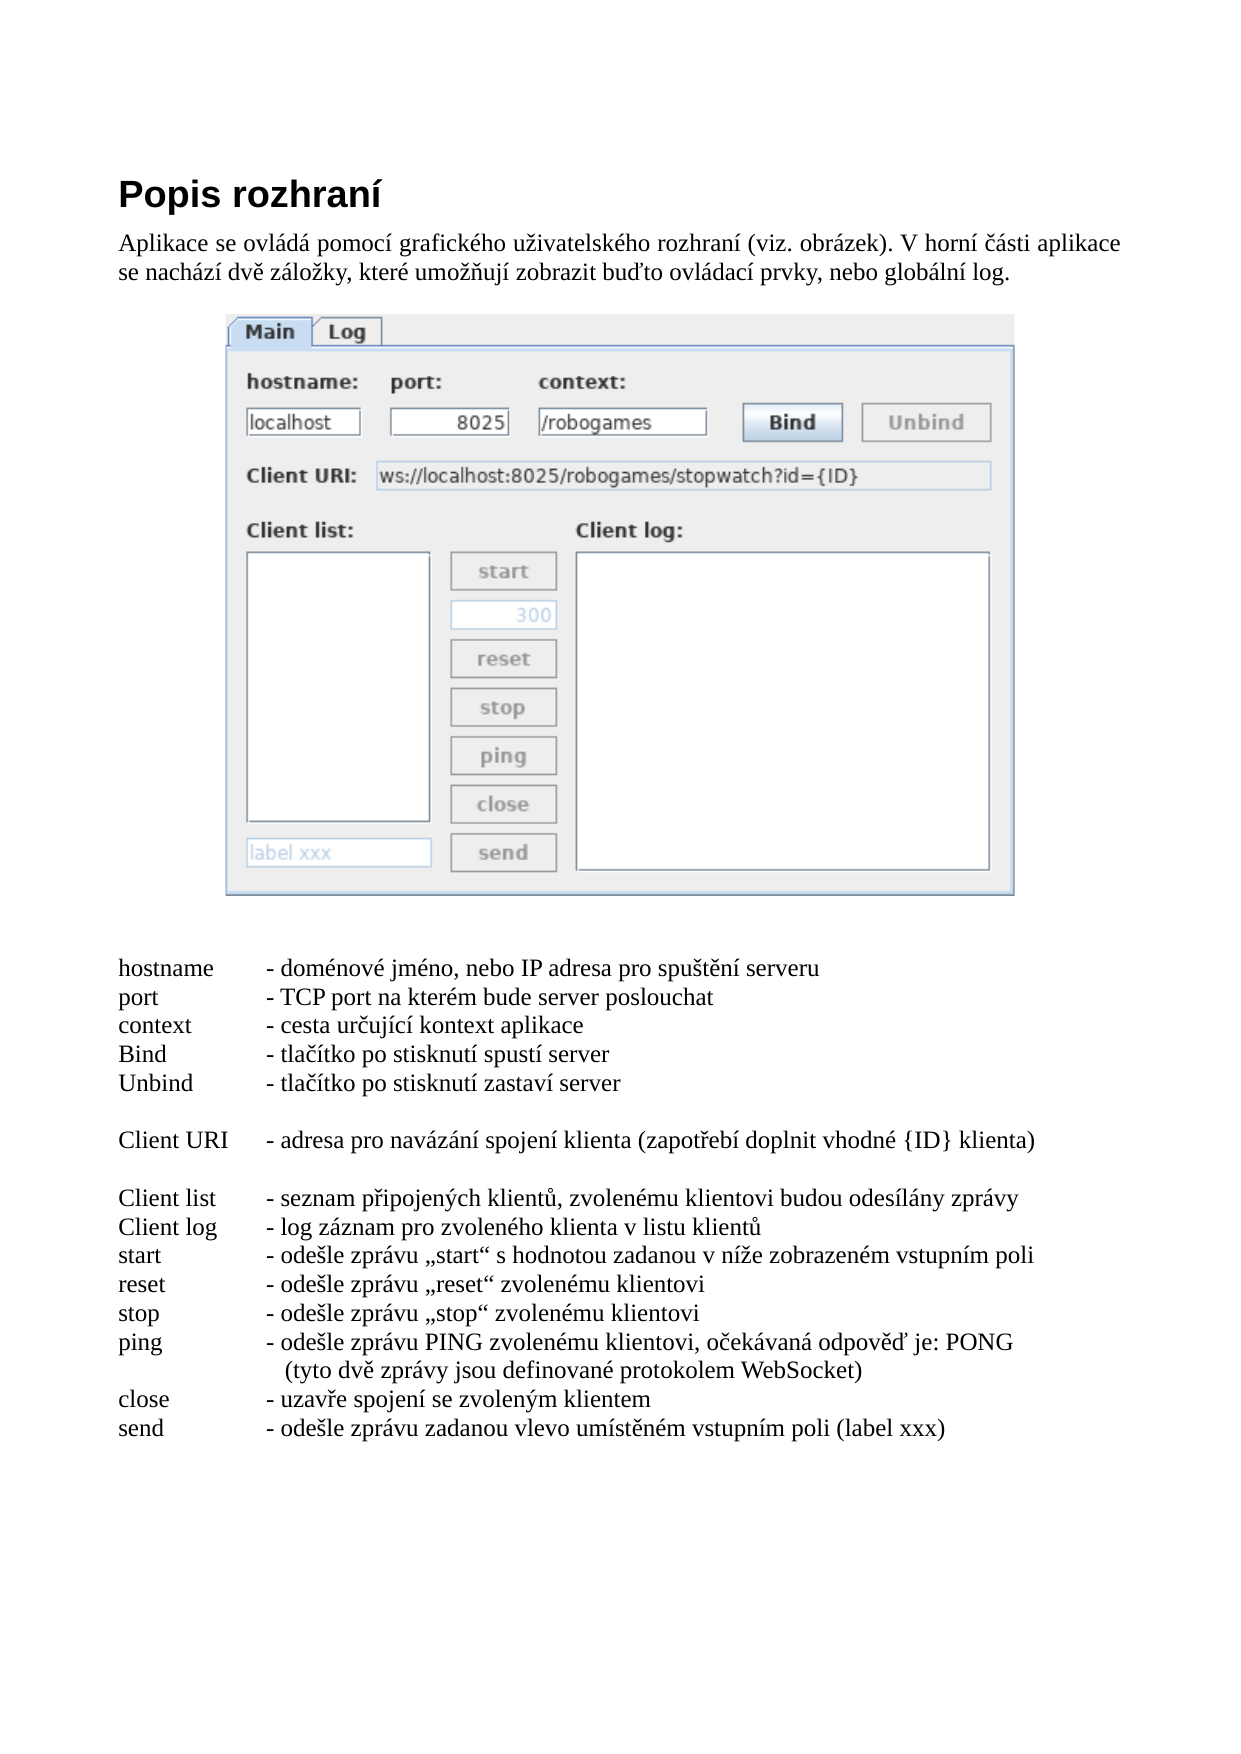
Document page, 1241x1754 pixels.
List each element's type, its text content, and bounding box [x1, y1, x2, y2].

text context - cesta určující kontext aplikace [118, 1010, 1122, 1039]
text Unbind - tlačítko po stisknutí zastaví server [118, 1068, 1122, 1097]
text hostname - doménové jméno, nebo IP adresa pro spuštění serveru [118, 953, 1122, 982]
text Aplikace se ovládá pomocí grafického uživatelského rozhraní (viz. obrázek). V horní části aplikace se nachází dvě záložky, které umožňují zobrazit buďto ovládací prvky, nebo globální log. [118, 228, 1122, 286]
subtitle Popis rozhraní [118, 172, 1122, 216]
text Client list - seznam připojených klientů, zvolenému klientovi budou odesílány zprávy [118, 1183, 1122, 1212]
text port - TCP port na kterém bude server poslouchat [118, 982, 1122, 1010]
text stop - odešle zprávu „stop“ zvolenému klientovi [118, 1298, 1122, 1327]
text send - odešle zprávu zadanou vlevo umístěném vstupním poli (label xxx) [118, 1413, 1122, 1442]
text ping - odešle zprávu PING zvolenému klientovi, očekávaná odpověď je: PONG [118, 1327, 1122, 1355]
text Bind - tlačítko po stisknutí spustí server [118, 1039, 1122, 1068]
text close - uzavře spojení se zvoleným klientem [118, 1384, 1122, 1413]
text Client log - log záznam pro zvoleného klienta v listu klientů [118, 1212, 1122, 1240]
text (tyto dvě zprávy jsou definované protokolem WebSocket) [118, 1355, 1122, 1384]
text reset - odešle zprávu „reset“ zvolenému klientovi [118, 1269, 1122, 1298]
text start - odešle zprávu „start“ s hodnotou zadanou v níže zobrazeném vstupním poli [118, 1240, 1122, 1269]
text Client URI - adresa pro navázání spojení klienta (zapotřebí doplnit vhodné {ID} klienta) [118, 1125, 1122, 1154]
picture [225, 314, 1015, 896]
